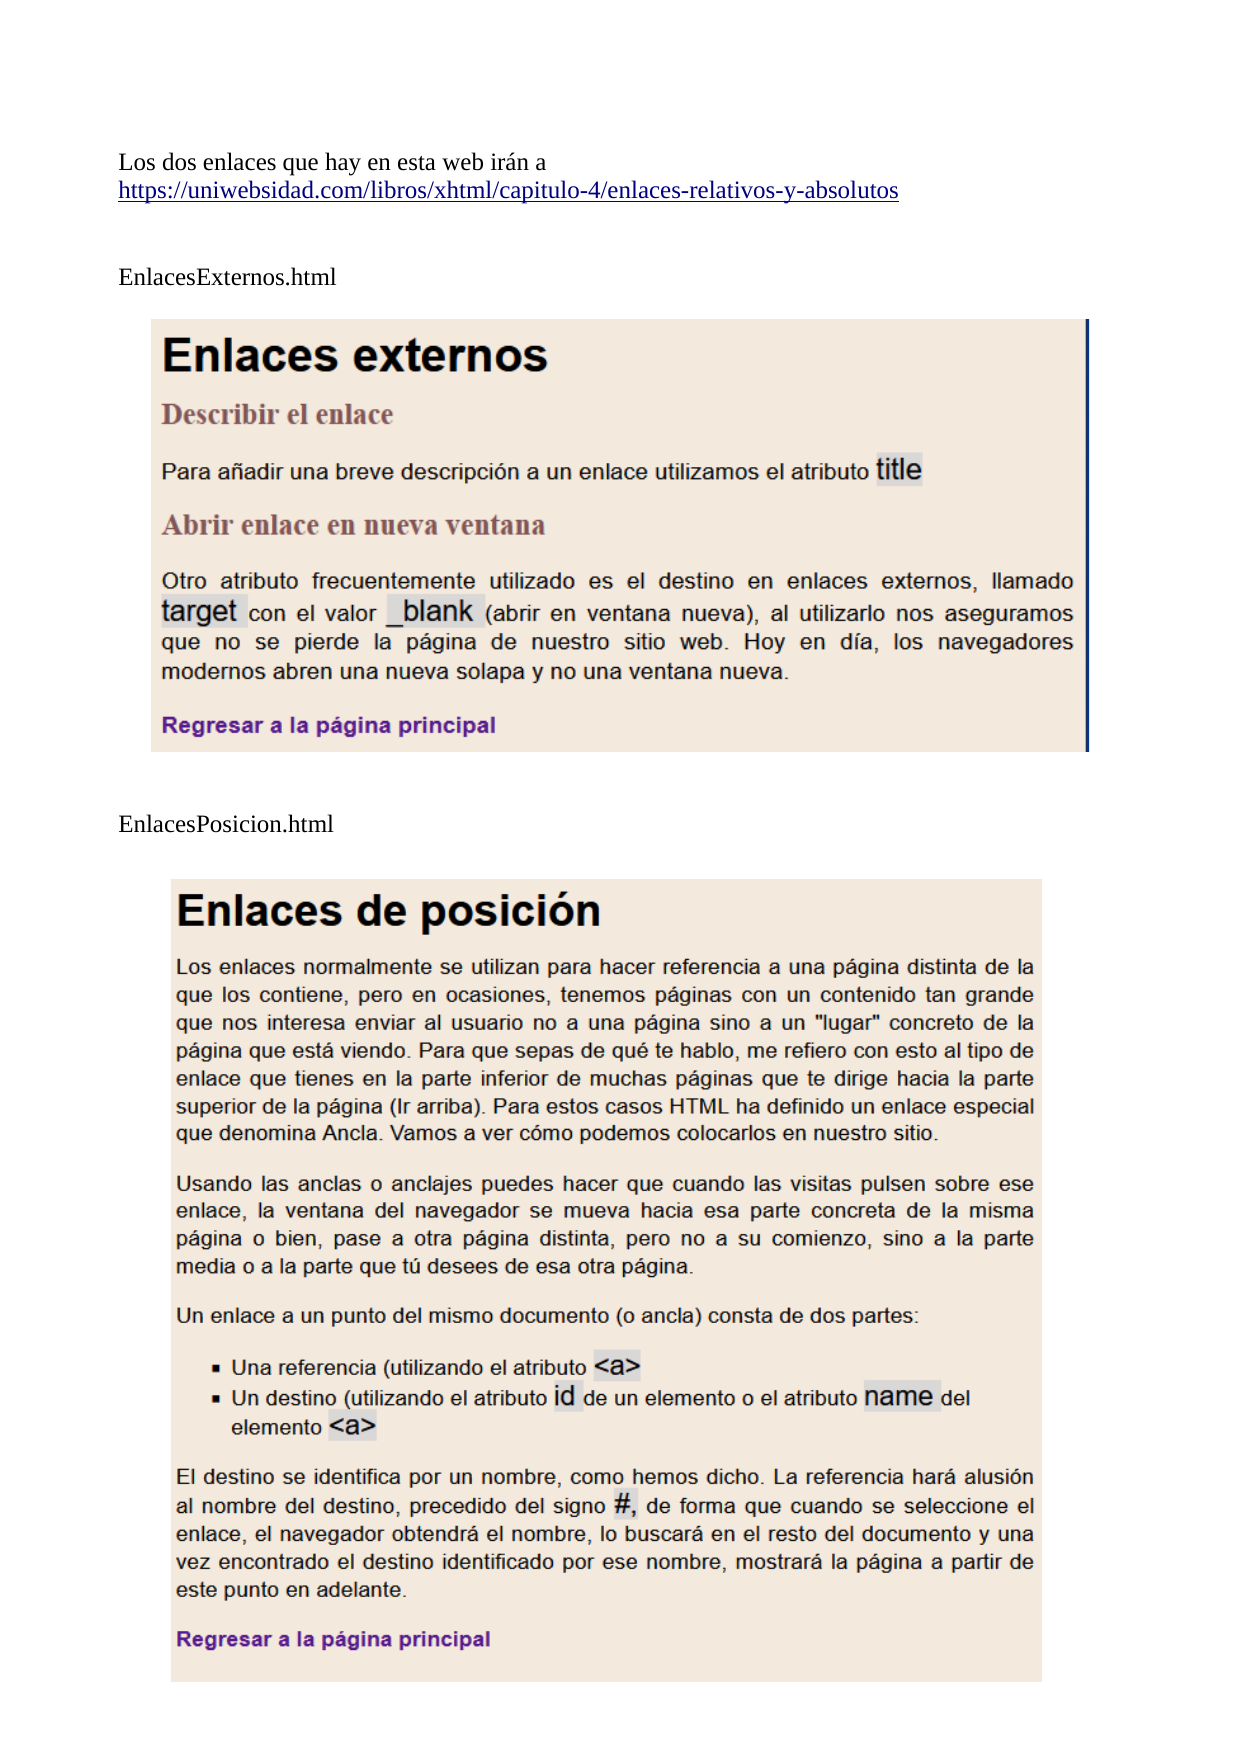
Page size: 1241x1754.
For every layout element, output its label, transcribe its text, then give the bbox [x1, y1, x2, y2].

text EnlacesExternos.html [118, 262, 1122, 291]
picture [151, 319, 1090, 752]
text Los dos enlaces que hay en esta web irán a https://uniwebsidad.com/libros/xhtml/capitulo-4/enlaces-relativos-y-absolutos [118, 147, 1122, 204]
text EnlacesPosicion.html [118, 809, 1122, 838]
picture [170, 879, 1043, 1682]
